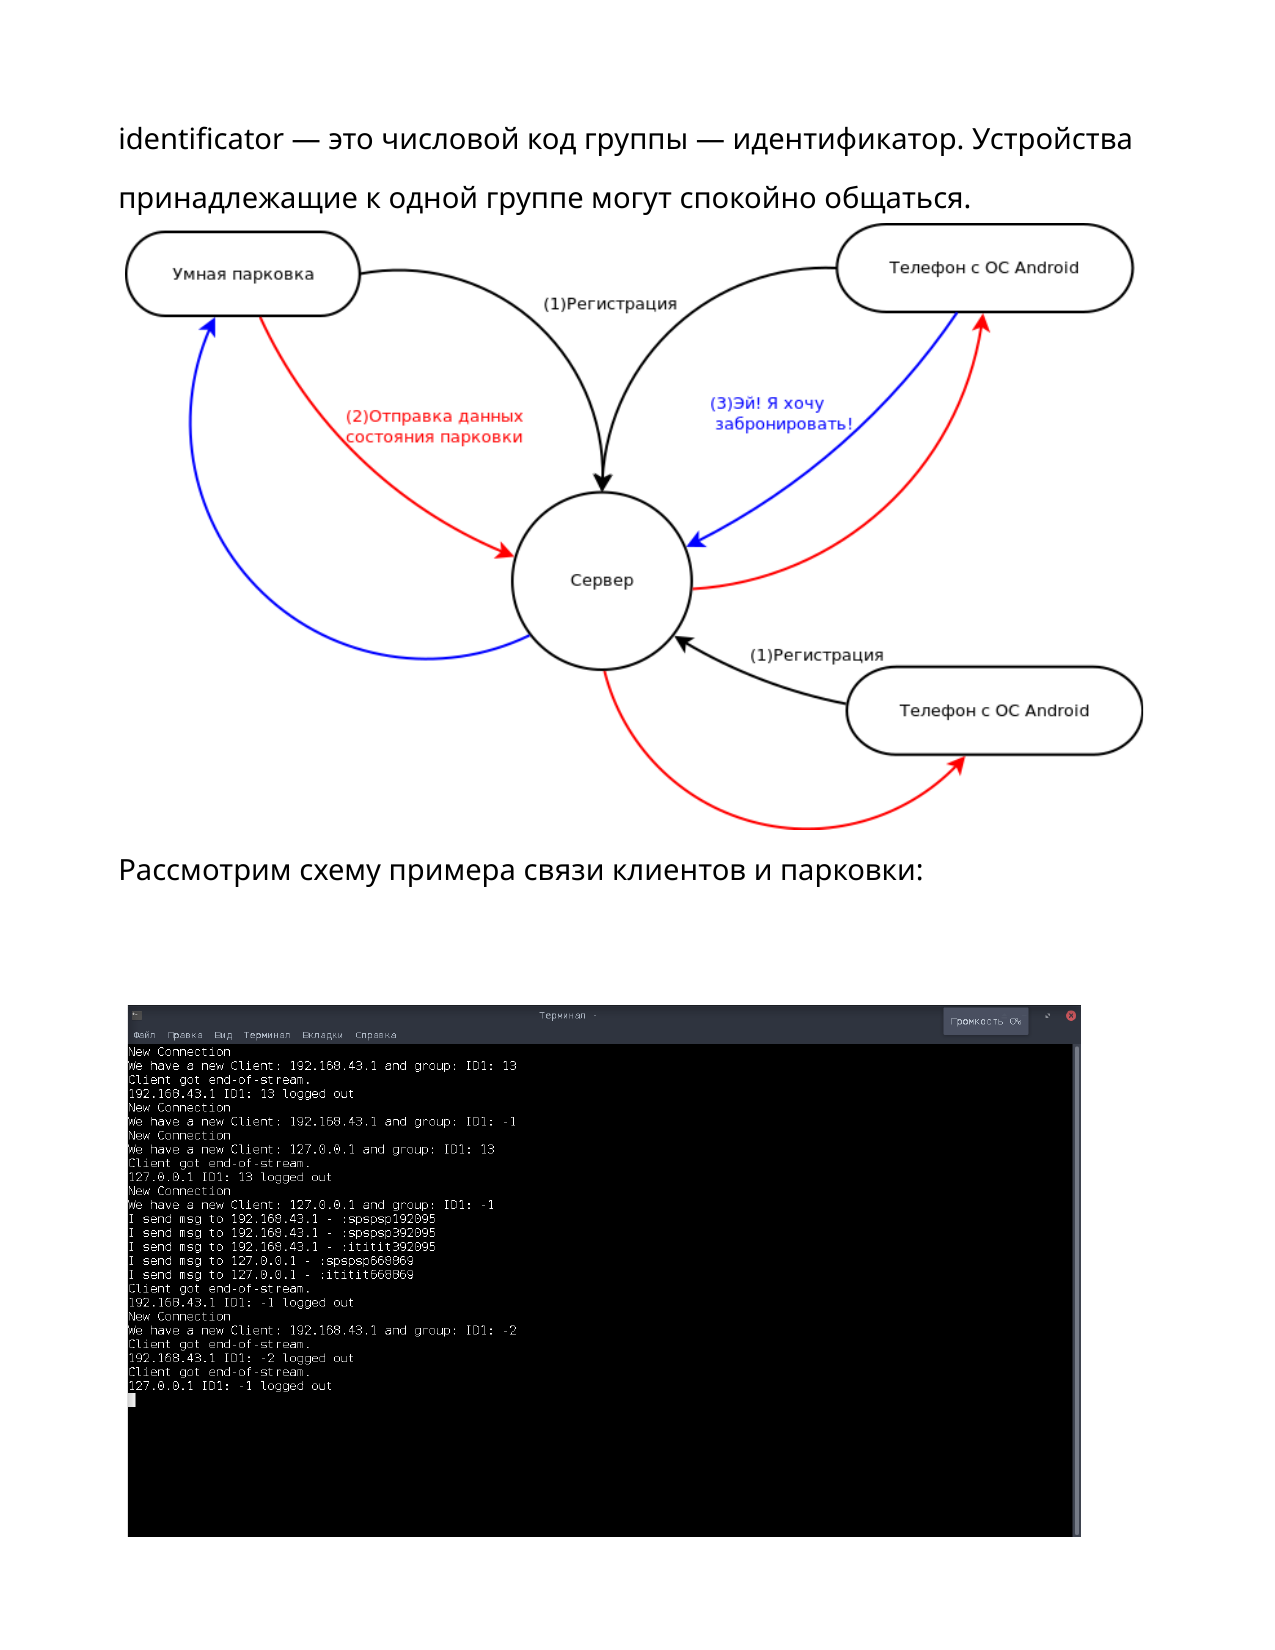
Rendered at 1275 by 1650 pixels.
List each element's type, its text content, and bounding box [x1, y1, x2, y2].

text Рассмотрим схему примера связи клиентов и парковки: [118, 237, 1157, 889]
picture [127, 1005, 1081, 1537]
picture [125, 223, 1144, 830]
text identificator — это числовой код группы — идентификатор. Устройства принадлежащие к одной группе могут спокойно общаться. [118, 118, 1157, 217]
